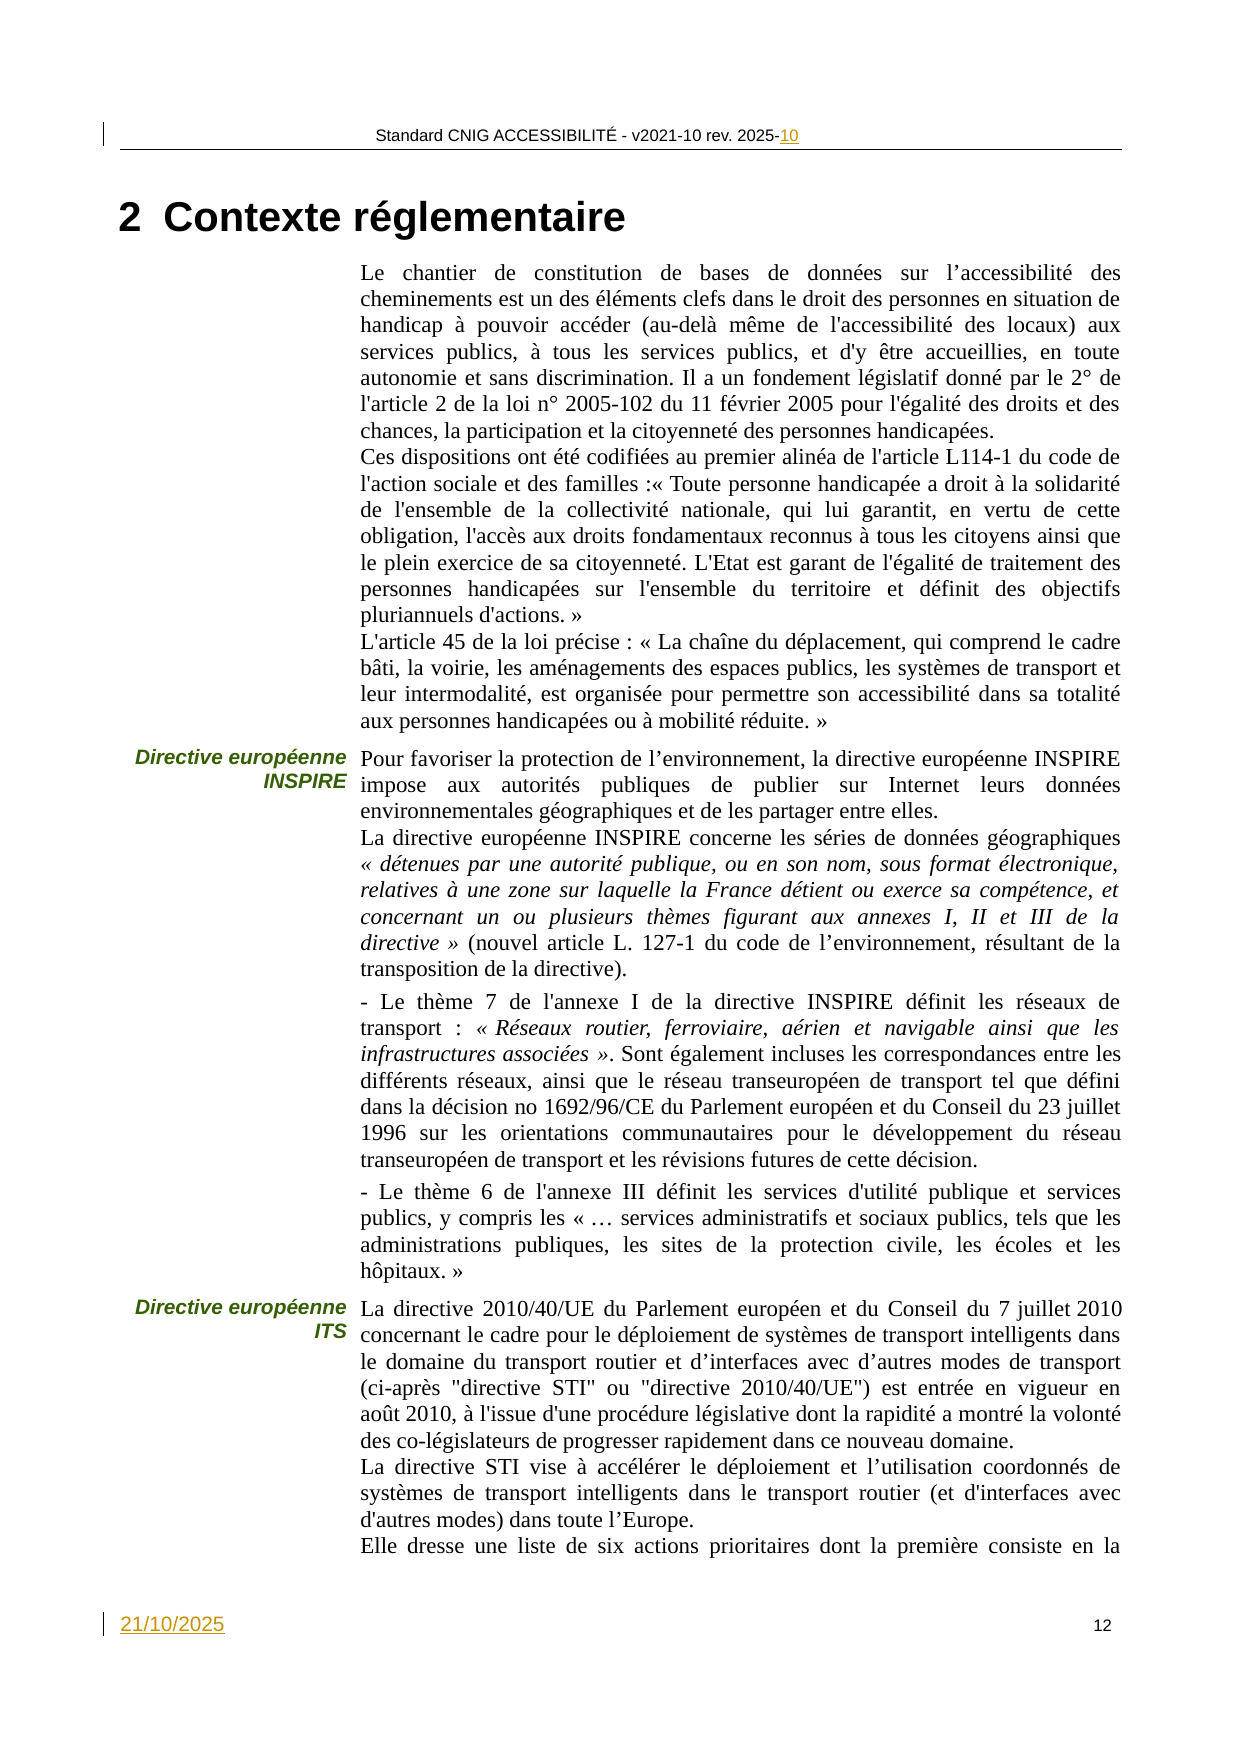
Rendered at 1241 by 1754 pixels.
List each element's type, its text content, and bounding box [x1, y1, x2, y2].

table_cell Directive européenne ITS [118, 1289, 354, 1564]
table_header [118, 253, 354, 739]
table_header Le chantier de constitution de bases de données sur l’accessibilité des cheminements est un des éléments clefs dans le droit des personnes en situation de handicap à pouvoir accéder (au-delà même de l'accessibilité des locaux) aux services publics, à tous les services publics, et d'y être accueillies, en toute autonomie et sans discrimination. Il a un fondement législatif donné par le 2° de l'article 2 de la loi n° 2005-102 du 11 février 2005 pour l'égalité des droits et des chances, la participation et la citoyenneté des personnes handicapées. Ces dispositions ont été codifiées au premier alinéa de l'article L114-1 du code de l'action sociale et des familles :« Toute personne handicapée a droit à la solidarité de l'ensemble de la collectivité nationale, qui lui garantit, en vertu de cette obligation, l'accès aux droits fondamentaux reconnus à tous les citoyens ainsi que le plein exercice de sa citoyenneté. L'Etat est garant de l'égalité de traitement des personnes handicapées sur l'ensemble du territoire et définit des objectifs pluriannuels d'actions. » L'article 45 de la loi précise : « La chaîne du déplacement, qui comprend le cadre bâti, la voirie, les aménagements des espaces publics, les systèmes de transport et leur intermodalité, est organisée pour permettre son accessibilité dans sa totalité aux personnes handicapées ou à mobilité réduite. » [354, 253, 1122, 739]
table_cell Pour favoriser la protection de l’environnement, la directive européenne INSPIRE impose aux autorités publiques de publier sur Internet leurs données environnementales géographiques et de les partager entre elles. La directive européenne INSPIRE concerne les séries de données géographiques « détenues par une autorité publique, ou en son nom, sous format électronique, relatives à une zone sur laquelle la France détient ou exerce sa compétence, et concernant un ou plusieurs thèmes figurant aux annexes I, II et III de la directive » (nouvel article L. 127-1 du code de l’environnement, résultant de la transposition de la directive). - Le thème 7 de l'annexe I de la directive INSPIRE définit les réseaux de transport : « Réseaux routier, ferroviaire, aérien et navigable ainsi que les infrastructures associées ». Sont également incluses les correspondances entre les différents réseaux, ainsi que le réseau transeuropéen de transport tel que défini dans la décision no 1692/96/CE du Parlement européen et du Conseil du 23 juillet 1996 sur les orientations communautaires pour le développement du réseau transeuropéen de transport et les révisions futures de cette décision. - Le thème 6 de l'annexe III définit les services d'utilité publique et services publics, y compris les « … services administratifs et sociaux publics, tels que les administrations publiques, les sites de la protection civile, les écoles et les hôpitaux. » [354, 739, 1122, 1289]
table_cell Directive européenne INSPIRE [118, 739, 354, 1289]
table_cell La directive 2010/40/UE du Parlement européen et du Conseil du 7 juillet 2010 concernant le cadre pour le déploiement de systèmes de transport intelligents dans le domaine du transport routier et d’interfaces avec d’autres modes de transport (ci-après "directive STI" ou "directive 2010/40/UE") est entrée en vigueur en août 2010, à l'issue d'une procédure législative dont la rapidité a montré la volonté des co-législateurs de progresser rapidement dans ce nouveau domaine. La directive STI vise à accélérer le déploiement et l’utilisation coordonnés de systèmes de transport intelligents dans le transport routier (et d'interfaces avec d'autres modes) dans toute l’Europe. Elle dresse une liste de six actions prioritaires dont la première consiste en la [354, 1289, 1122, 1564]
subtitle Contexte réglementaire [118, 193, 1122, 241]
